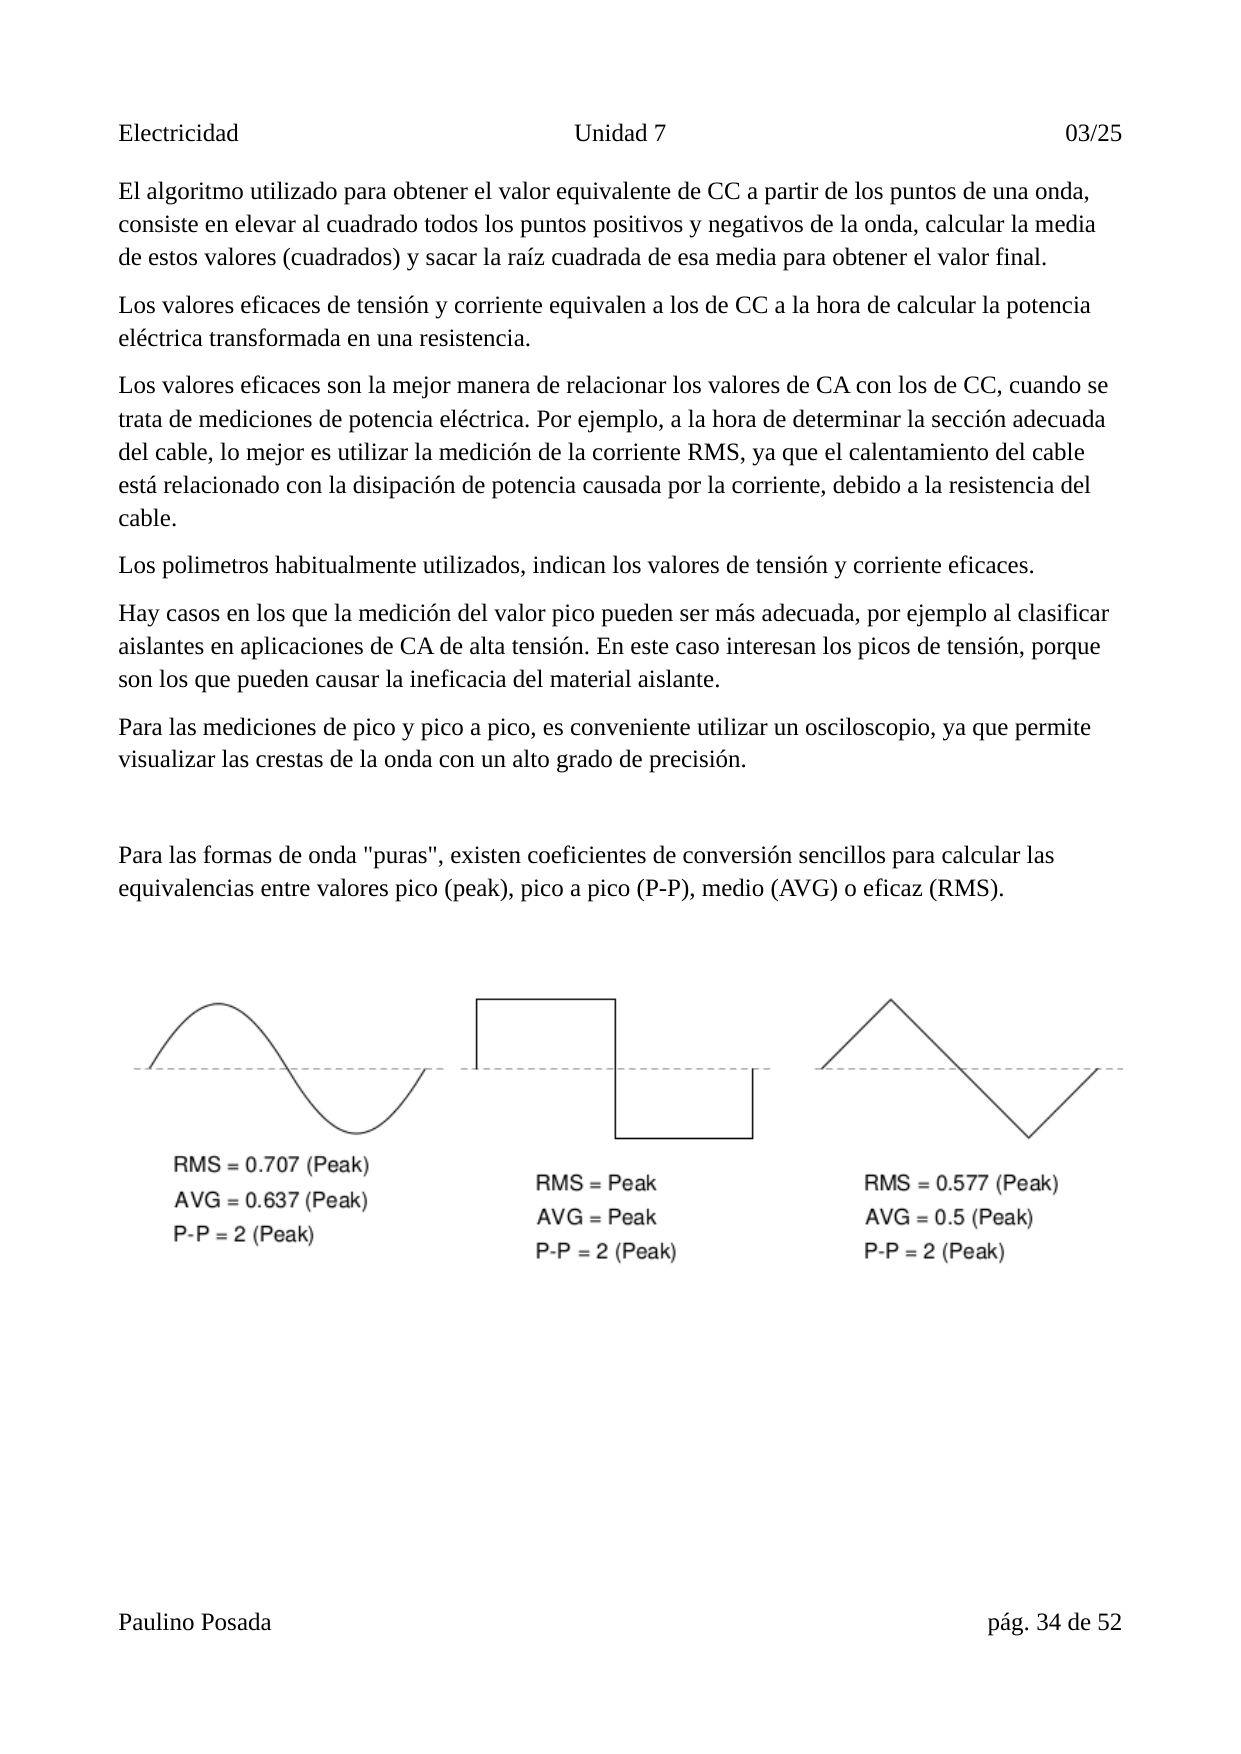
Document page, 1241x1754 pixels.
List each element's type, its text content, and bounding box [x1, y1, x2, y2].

text Hay casos en los que la medición del valor pico pueden ser más adecuada, por ejemplo al clasificar aislantes en aplicaciones de CA de alta tensión. En este caso interesan los picos de tensión, porque son los que pueden causar la ineficacia del material aislante. [118, 598, 1122, 693]
text El algoritmo utilizado para obtener el valor equivalente de CC a partir de los puntos de una onda, consiste en elevar al cuadrado todos los puntos positivos y negativos de la onda, calcular la media de estos valores (cuadrados) y sacar la raíz cuadrada de esa media para obtener el valor final. [118, 176, 1122, 271]
picture [118, 986, 1123, 1280]
text Los valores eficaces son la mejor manera de relacionar los valores de CA con los de CC, cuando se trata de mediciones de potencia eléctrica. Por ejemplo, a la hora de determinar la sección adecuada del cable, lo mejor es utilizar la medición de la corriente RMS, ya que el calentamiento del cable está relacionado con la disipación de potencia causada por la corriente, debido a la resistencia del cable. [118, 371, 1122, 531]
text Los polimetros habitualmente utilizados, indican los valores de tensión y corriente eficaces. [118, 550, 1122, 579]
text Para las formas de onda "puras", existen coeficientes de conversión sencillos para calcular las equivalencias entre valores pico (peak), pico a pico (P-P), medio (AVG) o eficaz (RMS). [118, 840, 1122, 902]
text Los valores eficaces de tensión y corriente equivalen a los de CC a la hora de calcular la potencia eléctrica transformada en una resistencia. [118, 290, 1122, 352]
text Para las mediciones de pico y pico a pico, es conveniente utilizar un osciloscopio, ya que permite visualizar las crestas de la onda con un alto grado de precisión. [118, 712, 1122, 773]
